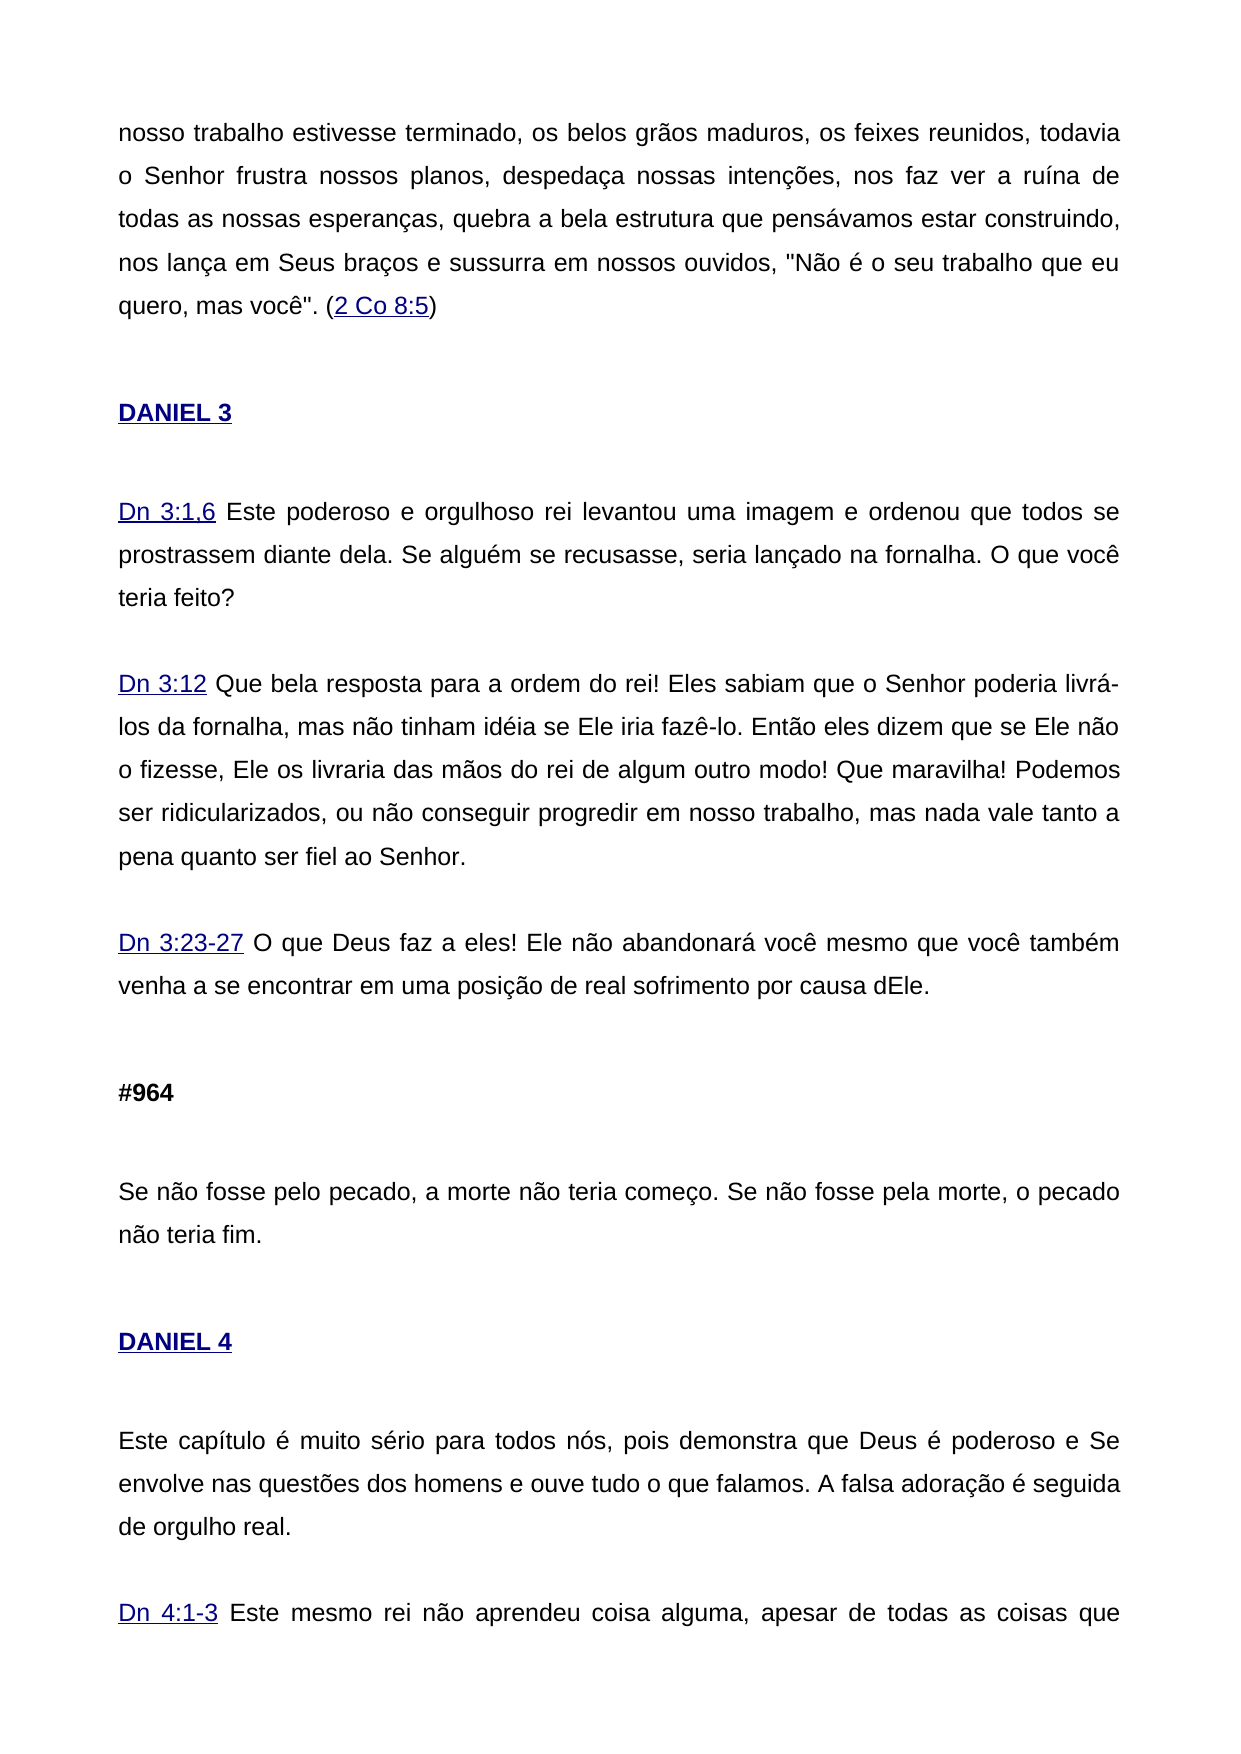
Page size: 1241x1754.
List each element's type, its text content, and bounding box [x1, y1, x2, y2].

subtitle #964 [118, 1078, 1122, 1107]
text Este capítulo é muito sério para todos nós, pois demonstra que Deus é poderoso e Se envolve nas questões dos homens e ouve tudo o que falamos. A falsa adoração é seguida de orgulho real. [118, 1426, 1122, 1541]
text nosso trabalho estivesse terminado, os belos grãos maduros, os feixes reunidos, todavia o Senhor frustra nossos planos, despedaça nossas intenções, nos faz ver a ruína de todas as nossas esperanças, quebra a bela estrutura que pensávamos estar construindo, nos lança em Seus braços e sussurra em nossos ouvidos, "Não é o seu trabalho que eu quero, mas você". (2 Co 8:5) [118, 118, 1122, 319]
subtitle DANIEL 3 [118, 398, 1122, 426]
text Dn 3:1,6 Este poderoso e orgulhoso rei levantou uma imagem e ordenou que todos se prostrassem diante dela. Se alguém se recusasse, seria lançado na fornalha. O que você teria feito? [118, 496, 1122, 611]
subtitle DANIEL 4 [118, 1327, 1122, 1356]
text Dn 3:12 Que bela resposta para a ordem do rei! Eles sabiam que o Senhor poderia livrá-los da fornalha, mas não tinham idéia se Ele iria fazê-lo. Então eles dizem que se Ele não o fizesse, Ele os livraria das mãos do rei de algum outro modo! Que maravilha! Podemos ser ridicularizados, ou não conseguir progredir em nosso trabalho, mas nada vale tanto a pena quanto ser fiel ao Senhor. [118, 669, 1122, 870]
text Dn 3:23-27 O que Deus faz a eles! Ele não abandonará você mesmo que você também venha a se encontrar em uma posição de real sofrimento por causa dEle. [118, 928, 1122, 999]
text Se não fosse pelo pecado, a morte não teria começo. Se não fosse pela morte, o pecado não teria fim. [118, 1177, 1122, 1248]
text Dn 4:1-3 Este mesmo rei não aprendeu coisa alguma, apesar de todas as coisas que [118, 1598, 1122, 1627]
